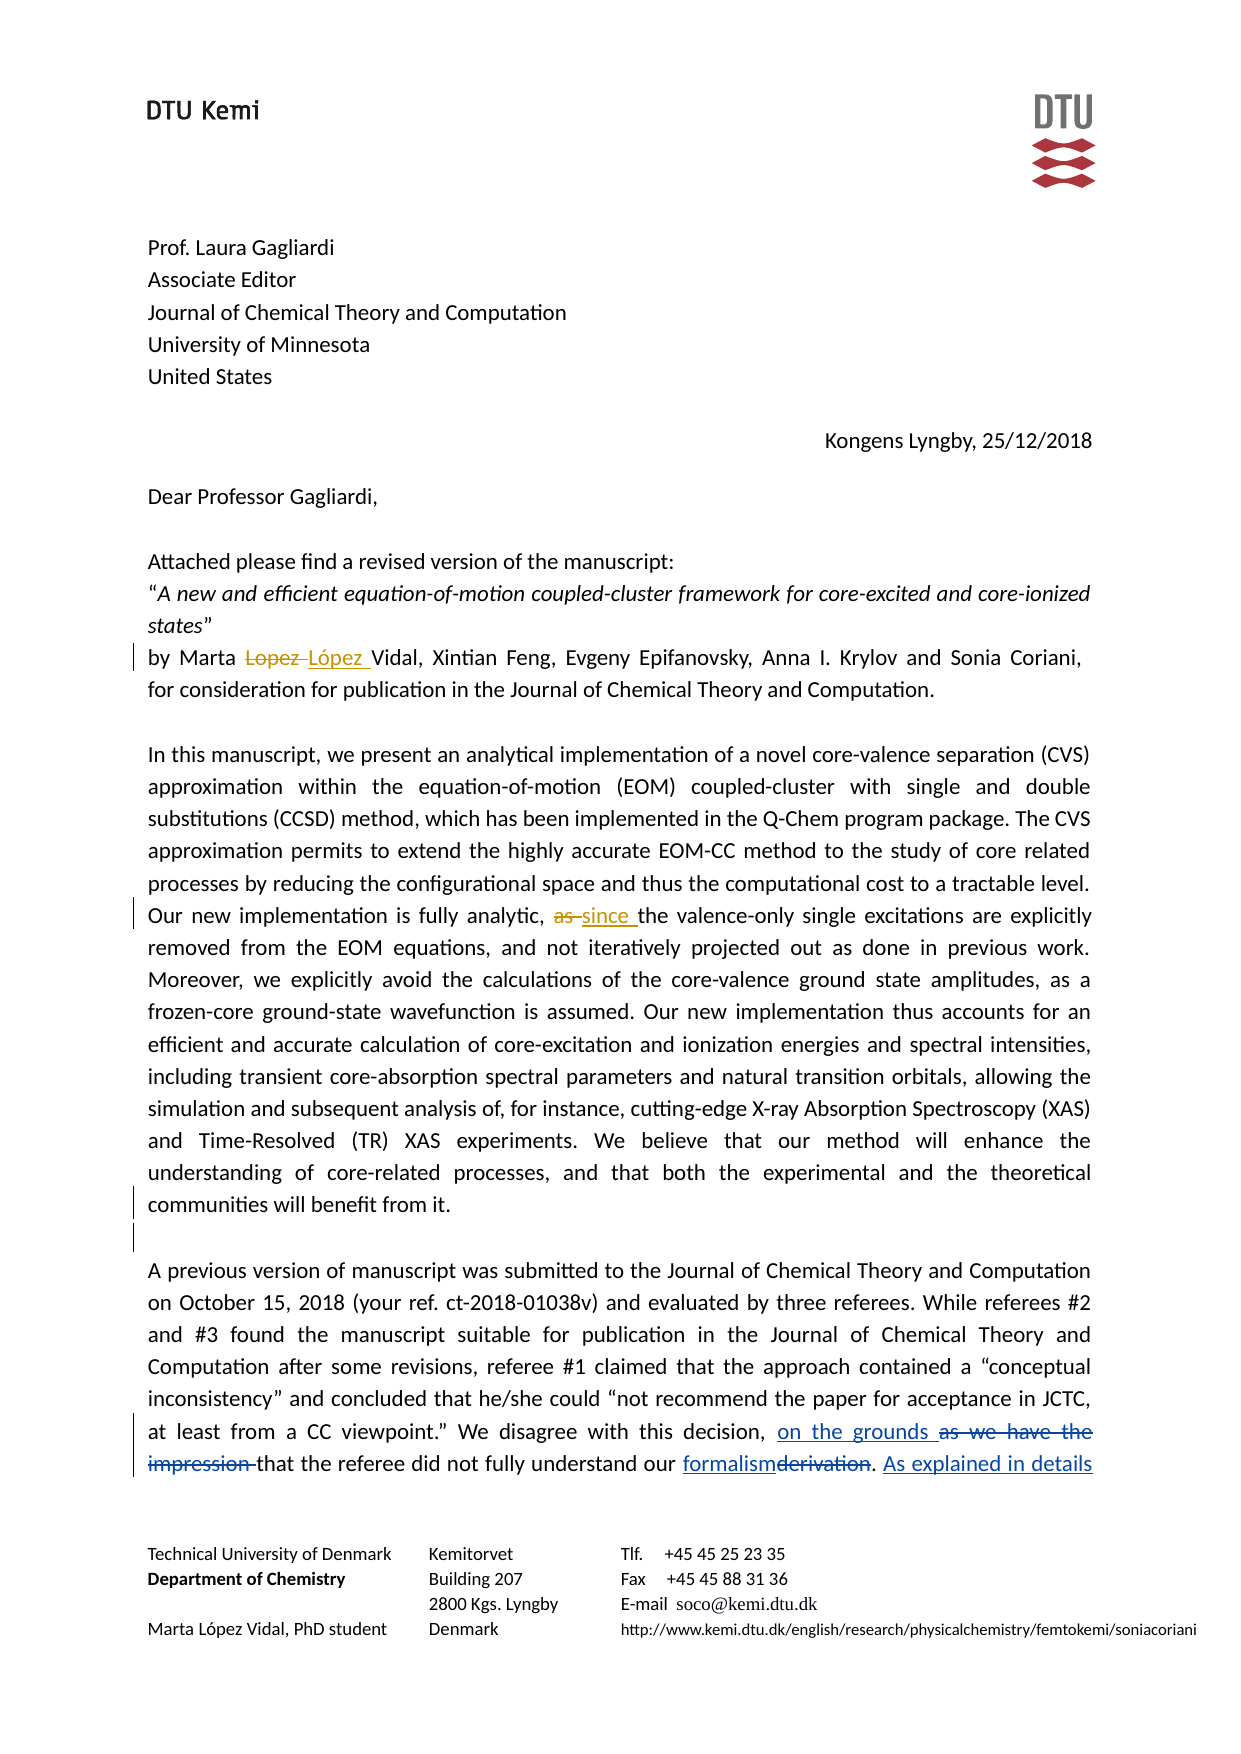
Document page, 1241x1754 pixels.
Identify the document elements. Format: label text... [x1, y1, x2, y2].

text by Marta López Vidal, Xintian Feng, Evgeny Epifanovsky, Anna I. Krylov and Sonia Coriani, for consideration for publication in the Journal of Chemical Theory and Computation. [148, 643, 1092, 704]
text Kongens Lyngby, 25/12/2018 [148, 426, 1092, 454]
text A previous version of manuscript was submitted to the Journal of Chemical Theory and Computation on October 15, 2018 (your ref. ct-2018-01038v) and evaluated by three referees. While referees #2 and #3 found the manuscript suitable for publication in the Journal of Chemical Theory and Computation after some revisions, referee #1 claimed that the approach contained a “conceptual inconsistency” and concluded that he/she could “not recommend the paper for acceptance in JCTC, at least from a CC viewpoint.” We disagree with this decision, on the grounds that the referee did not fully understand our formalism. As explained in details below, the revised paper provides a thorough discussion of size-intensivity and fully dispels Referee’s concern. [148, 1256, 1092, 1477]
text “A new and efficient equation-of-motion coupled-cluster framework for core-excited and core-ionized states” [148, 579, 1092, 639]
text Prof. Laura Gagliardi [148, 233, 1092, 261]
text University of Minnesota [148, 330, 1092, 358]
text United States [148, 362, 1092, 390]
text Journal of Chemical Theory and Computation [148, 298, 1092, 326]
text Associate Editor [148, 266, 1092, 293]
text Attached please find a revised version of the manuscript: [148, 547, 1092, 575]
text Dear Professor Gagliardi, [148, 482, 1092, 511]
text In this manuscript, we present an analytical implementation of a novel core-valence separation (CVS) approximation within the equation-of-motion (EOM) coupled-cluster with single and double substitutions (CCSD) method, which has been implemented in the Q-Chem program package. The CVS approximation permits to extend the highly accurate EOM-CC method to the study of core related processes by reducing the configurational space and thus the computational cost to a tractable level. Our new implementation is fully analytic, since the valence-only single excitations are explicitly removed from the EOM equations, and not iteratively projected out as done in previous work. Moreover, we explicitly avoid the calculations of the core-valence ground state amplitudes, as a frozen-core ground-state wavefunction is assumed. Our new implementation thus accounts for an efficient and accurate calculation of core-excitation and ionization energies and spectral intensities, including transient core-absorption spectral parameters and natural transition orbitals, allowing the simulation and subsequent analysis of, for instance, cutting-edge X-ray Absorption Spectroscopy (XAS) and Time-Resolved (TR) XAS experiments. We believe that our method will enhance the understanding of core-related processes, and that both the experimental and the theoretical communities will benefit from it. [148, 740, 1092, 1219]
